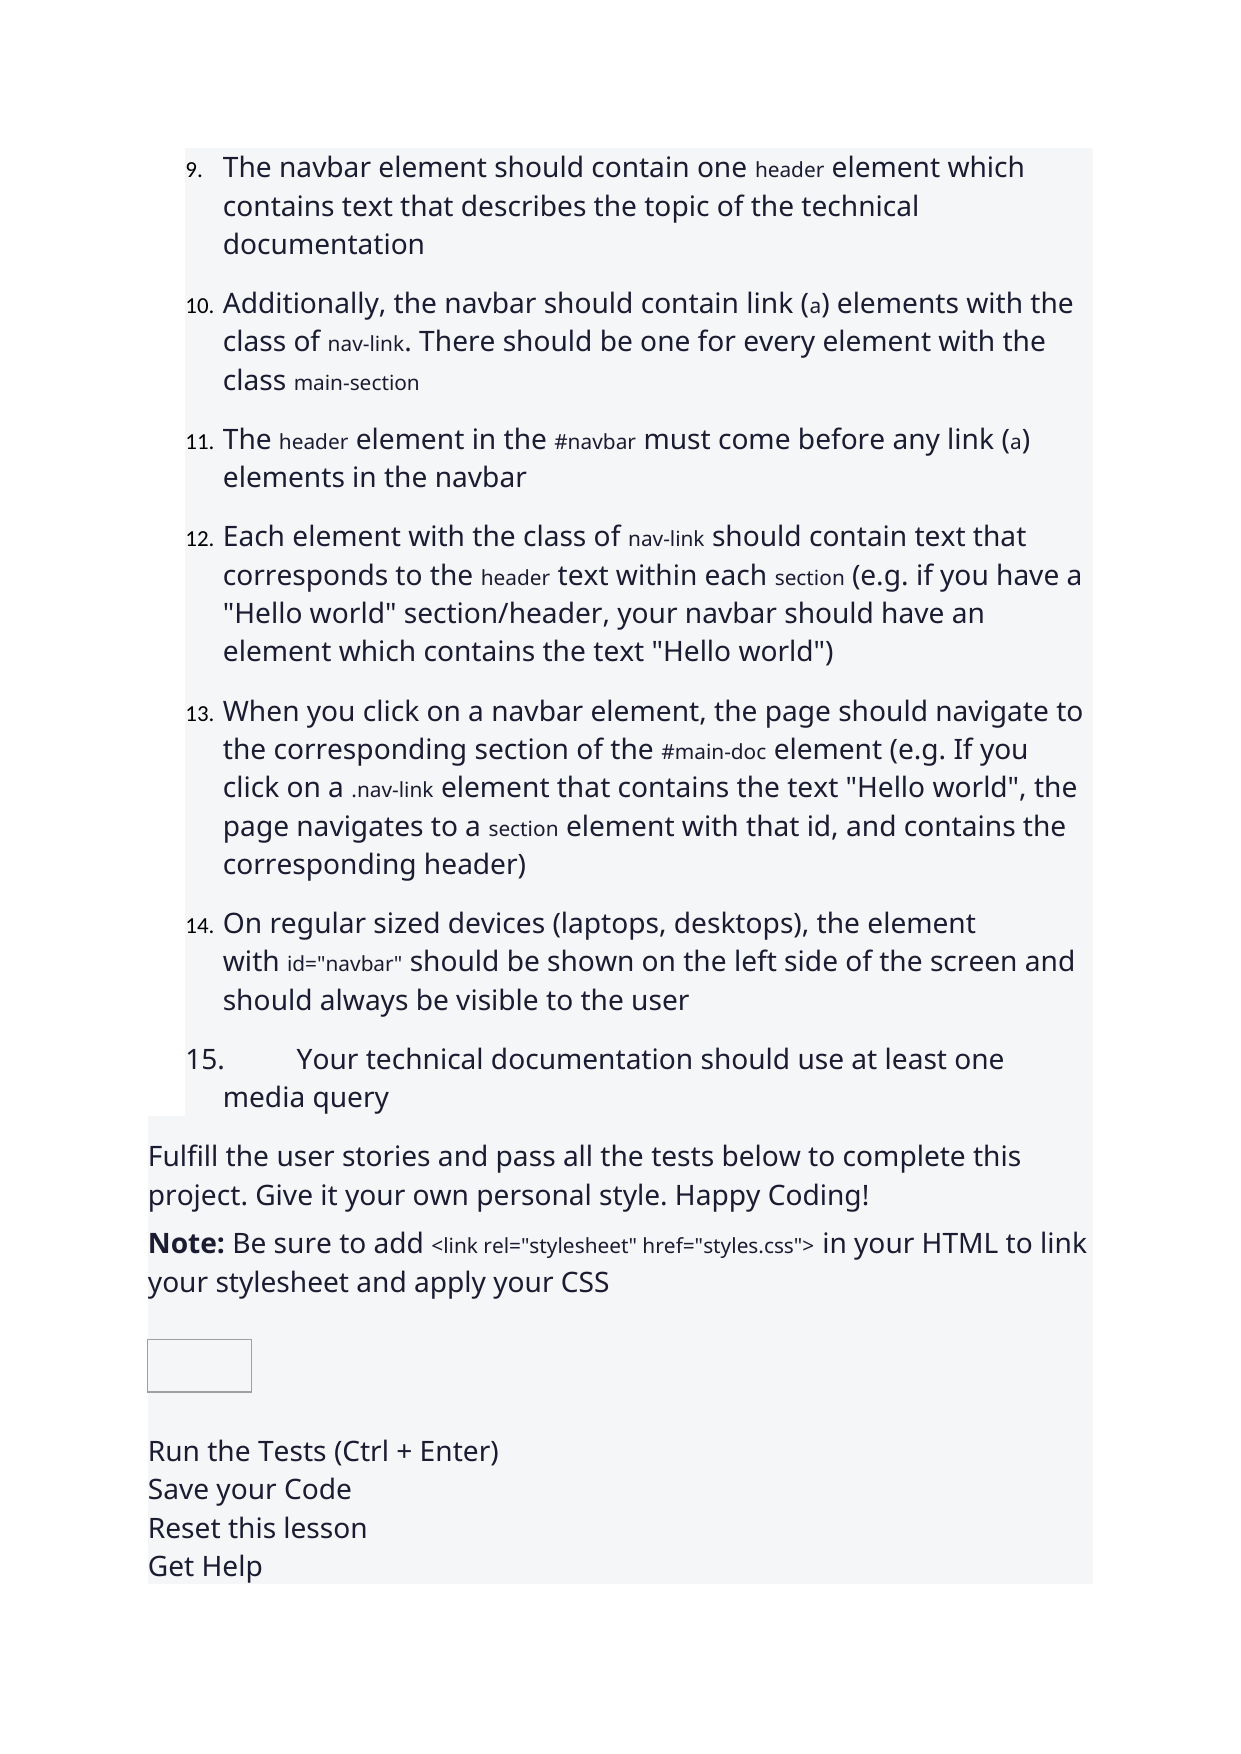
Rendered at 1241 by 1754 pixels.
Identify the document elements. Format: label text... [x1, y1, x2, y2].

text Note: Be sure to add <link rel="stylesheet" href="styles.css"> in your HTML to link your stylesheet and apply your CSS [148, 1224, 1093, 1301]
list The navbar element should contain one header element which contains text that describes the topic of the technical documentation [185, 148, 1093, 263]
text Fulfill the user stories and pass all the tests below to complete this project. Give it your own personal style. Happy Coding! [148, 1137, 1093, 1213]
text Run the Tests (Ctrl + Enter) [148, 1431, 1093, 1469]
list Your technical documentation should use at least one media query [185, 1039, 1093, 1116]
list The header element in the #navbar must come before any link (a) elements in the navbar [185, 419, 1093, 496]
text Reset this lesson [148, 1508, 1093, 1546]
list Each element with the class of nav-link should contain text that corresponds to the header text within each section (e.g. if you have a "Hello world" section/header, your navbar should have an element which contains the text "Hello world") [185, 517, 1093, 670]
list Additionally, the navbar should contain link (a) elements with the class of nav-link. There should be one for every element with the class main-section [185, 283, 1093, 398]
list On regular sized devices (laptops, desktops), the element with id="navbar" should be shown on the left side of the screen and should always be visible to the user [185, 903, 1093, 1018]
list When you click on a navbar element, the page should navigate to the corresponding section of the #main-doc element (e.g. If you click on a .nav-link element that contains the text "Hello world", the page navigates to a section element with that id, and contains the corresponding header) [185, 691, 1093, 883]
text Save your Code [148, 1469, 1093, 1508]
text Get Help [148, 1546, 1093, 1584]
